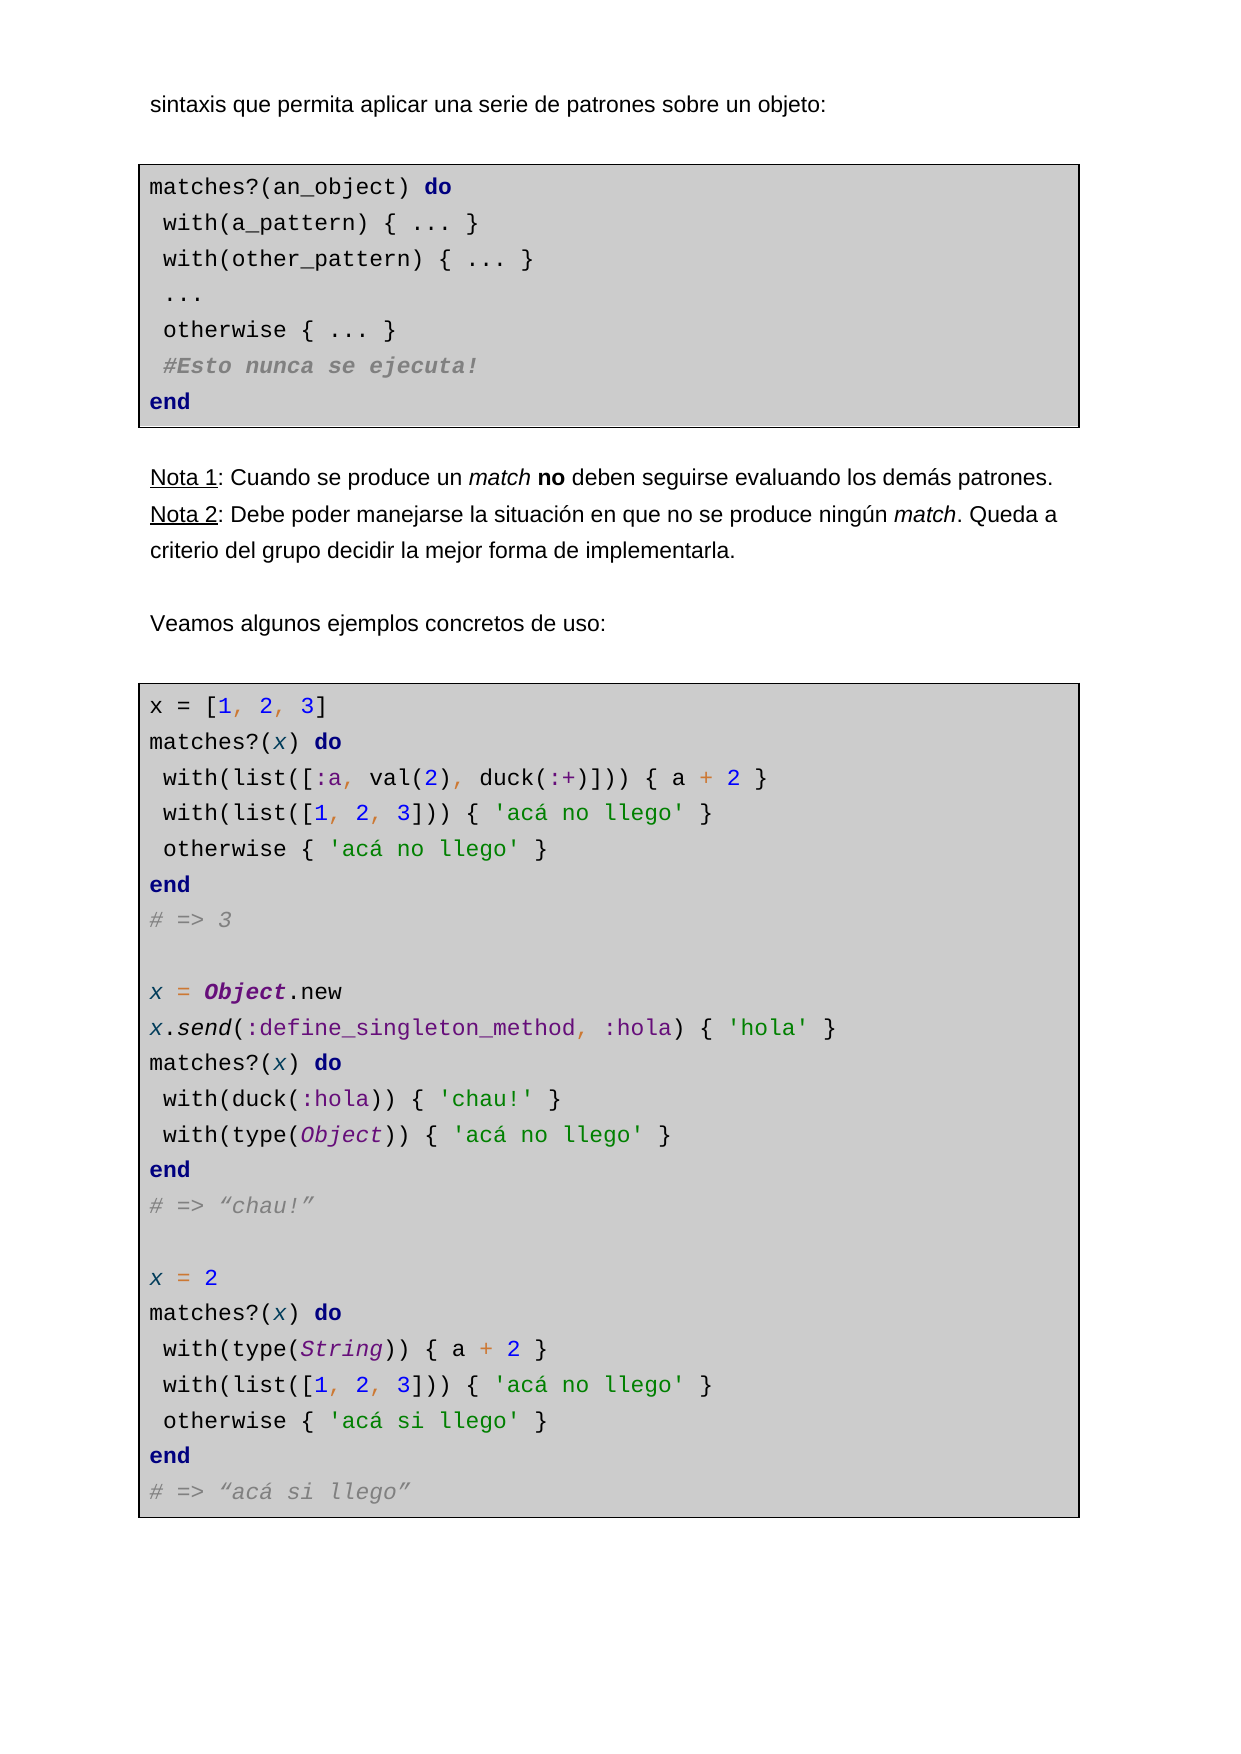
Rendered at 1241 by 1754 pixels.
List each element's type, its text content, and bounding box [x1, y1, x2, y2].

text Veamos algunos ejemplos concretos de uso: [150, 610, 1090, 636]
text sintaxis que permita aplicar una serie de patrones sobre un objeto: [150, 91, 1090, 117]
table_header x = [1, 2, 3] matches?(x) do with(list([:a, val(2), duck(:+)])) { a + 2 } with(list([1, 2, 3])) { 'acá no llego' } otherwise { 'acá no llego' } end # => 3 x = Object.new x.send(:define_singleton_method, :hola) { 'hola' } matches?(x) do with(duck(:hola)) { 'chau!' } with(type(Object)) { 'acá no llego' } end # => “chau!” x = 2 matches?(x) do with(type(String)) { a + 2 } with(list([1, 2, 3])) { 'acá no llego' } otherwise { 'acá si llego' } end # => “acá si llego” [140, 684, 1078, 1517]
text Nota 1: Cuando se produce un match no deben seguirse evaluando los demás patrones. [150, 464, 1090, 491]
text Nota 2: Debe poder manejarse la situación en que no se produce ningún match. Queda a criterio del grupo decidir la mejor forma de implementarla. [150, 501, 1090, 563]
table_header matches?(an_object) do with(a_pattern) { ... } with(other_pattern) { ... } ... otherwise { ... } #Esto nunca se ejecuta! end [140, 165, 1078, 426]
